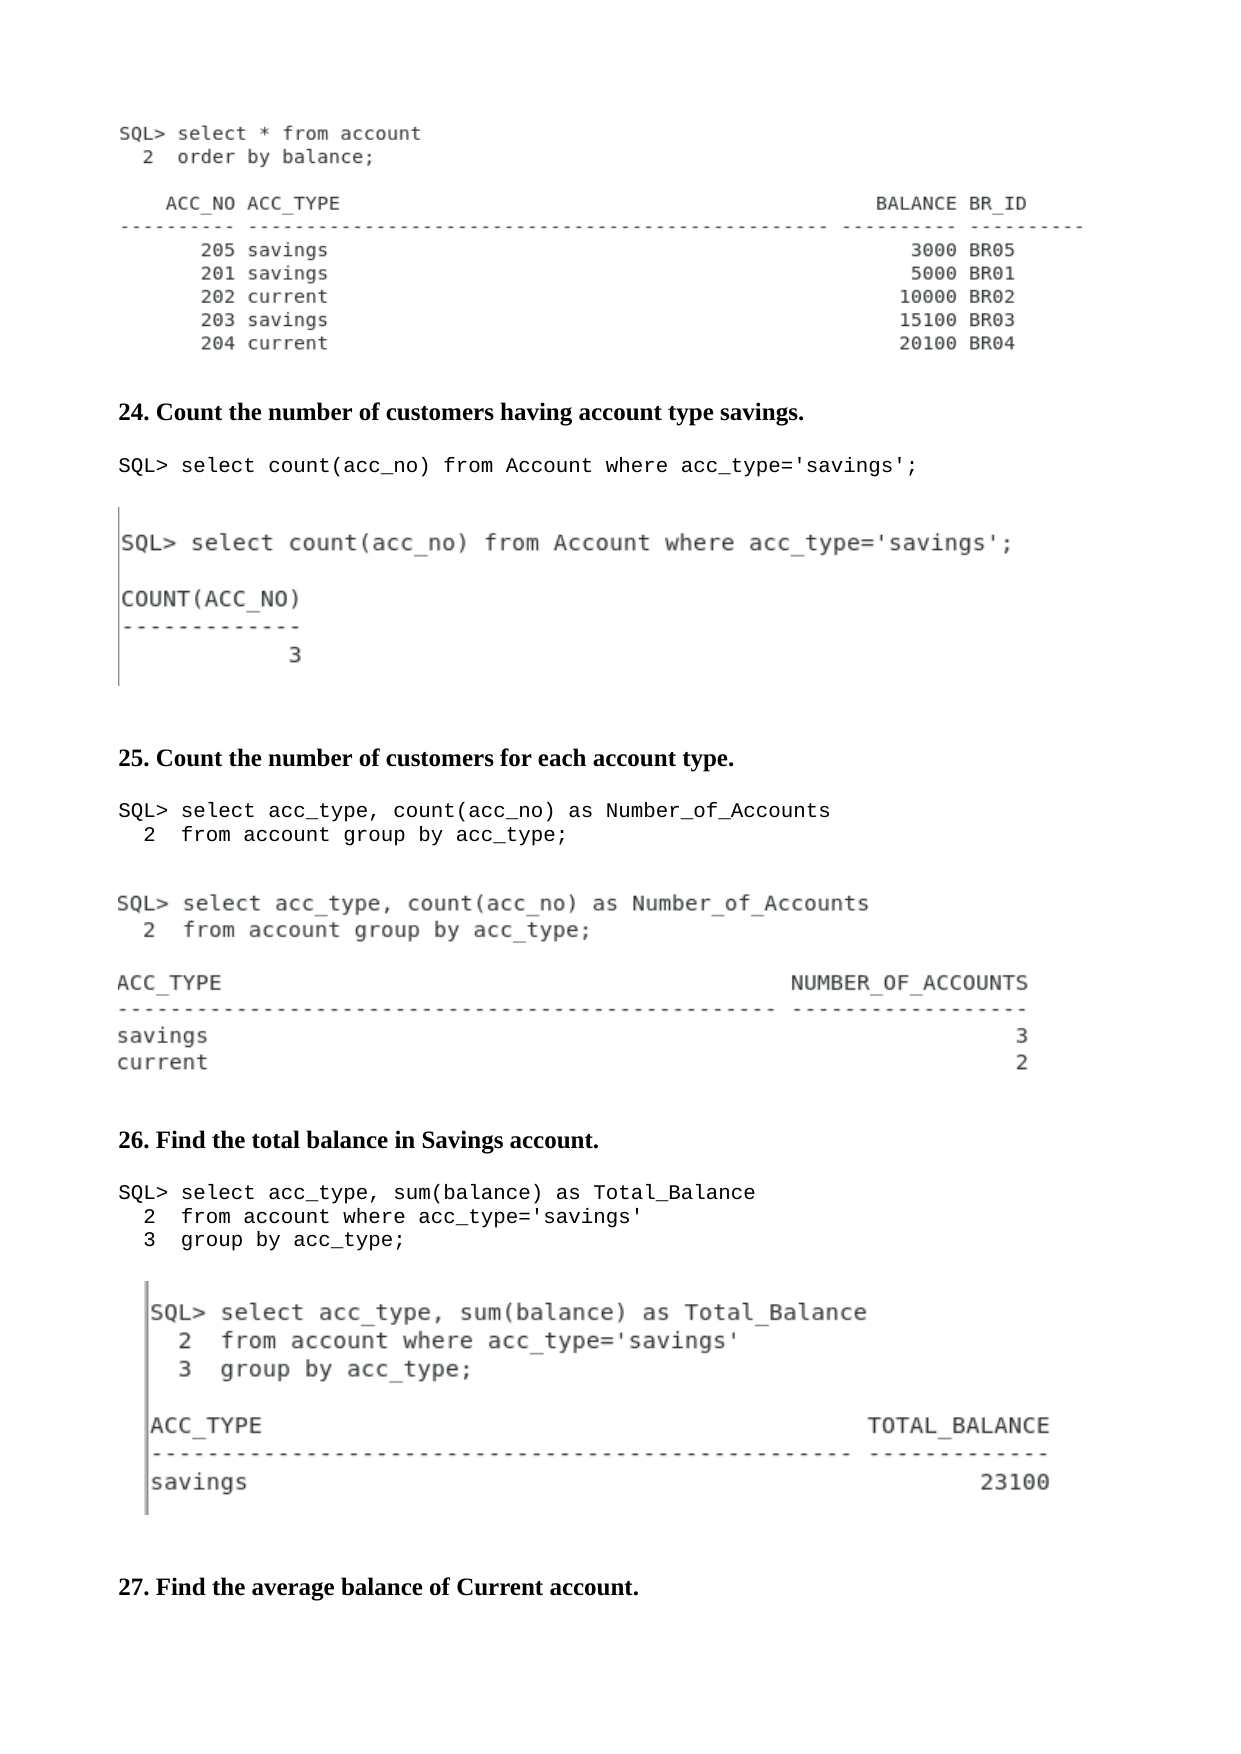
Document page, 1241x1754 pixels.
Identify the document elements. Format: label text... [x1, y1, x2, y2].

picture [118, 507, 1123, 686]
text 25. Count the number of customers for each account type. [118, 743, 1122, 772]
picture [118, 871, 1123, 1096]
text 26. Find the total balance in Savings account. [118, 1125, 1122, 1153]
text 2 from account group by acc_type; [118, 824, 1122, 848]
text SQL> select acc_type, sum(balance) as Total_Balance [118, 1182, 1122, 1206]
picture [118, 118, 1123, 369]
picture [144, 1281, 1096, 1515]
text 3 group by acc_type; [118, 1229, 1122, 1253]
text 2 from account where acc_type='savings' [118, 1206, 1122, 1229]
text SQL> select acc_type, count(acc_no) as Number_of_Accounts [118, 801, 1122, 824]
text 27. Find the average balance of Current account. [118, 1572, 1122, 1601]
text SQL> select count(acc_no) from Account where acc_type='savings'; [118, 455, 1122, 479]
text 24. Count the number of customers having account type savings. [118, 397, 1122, 426]
